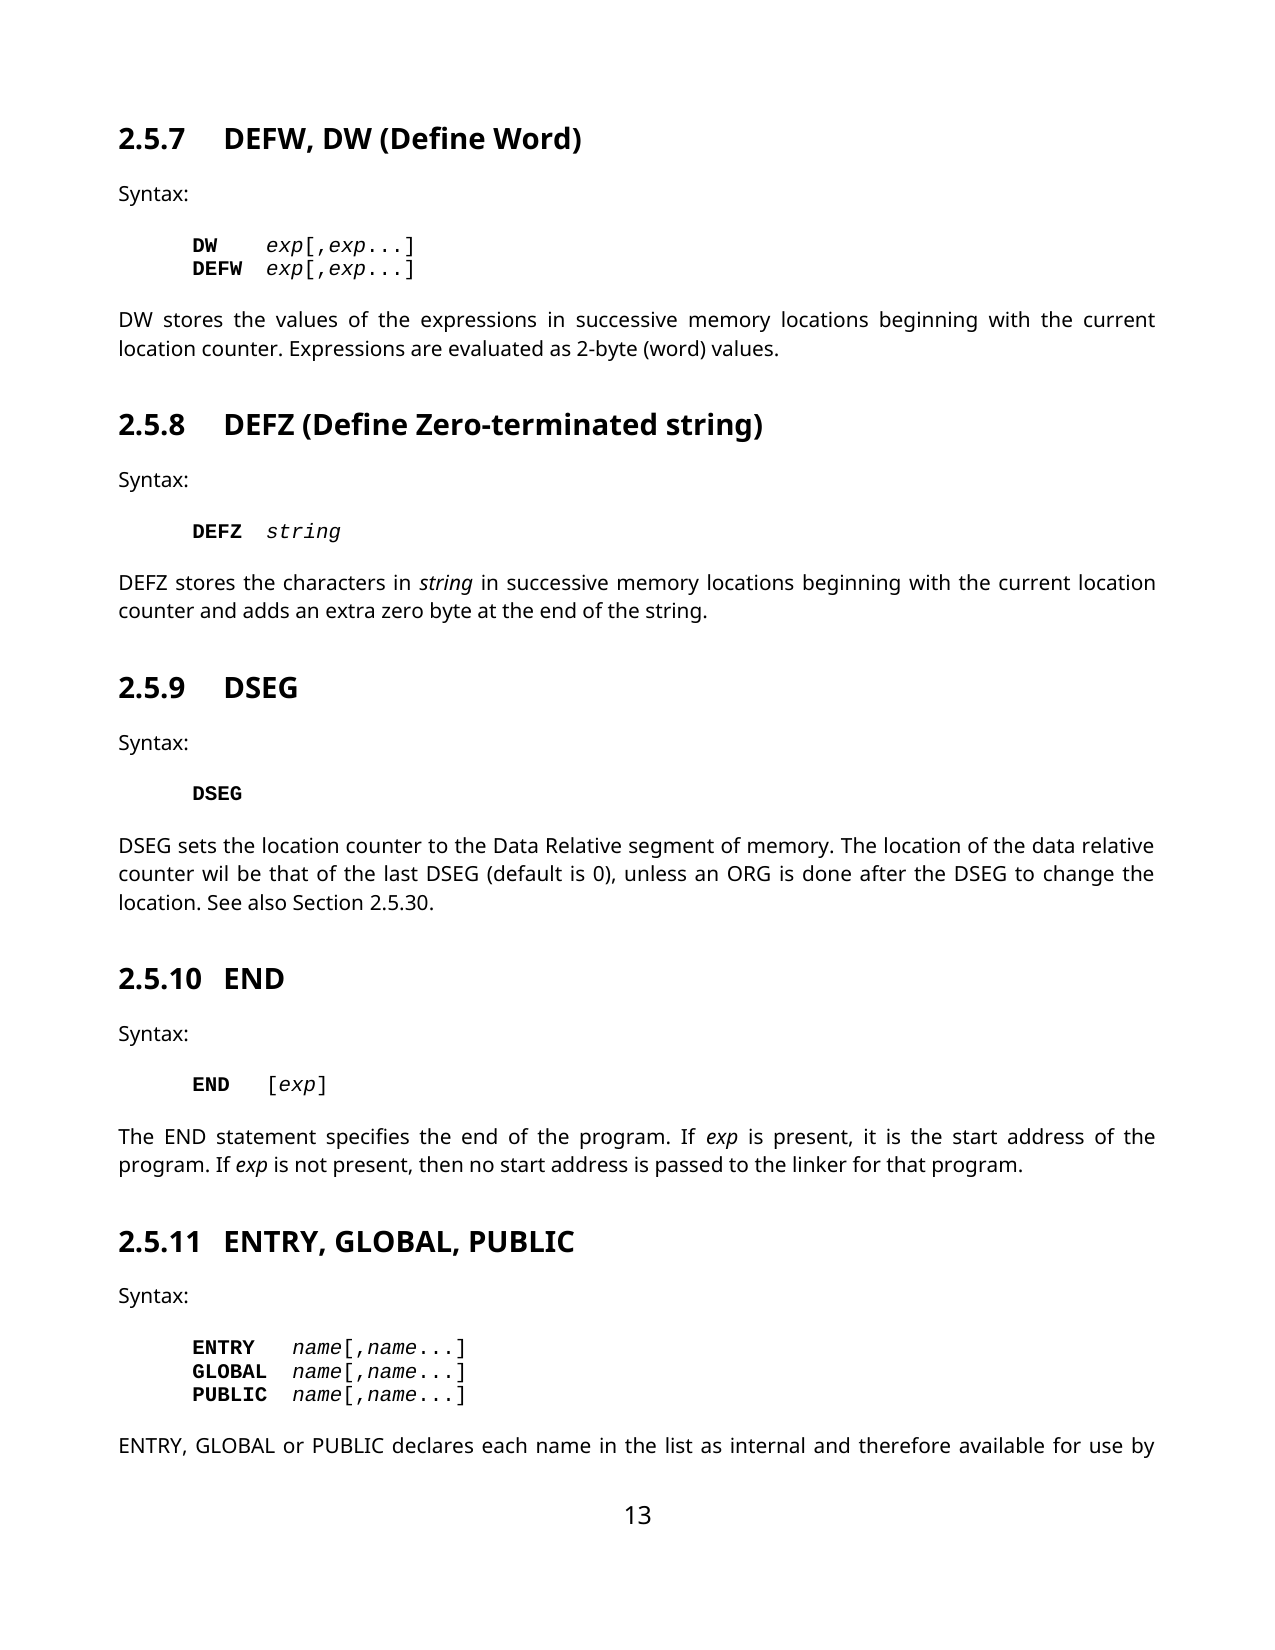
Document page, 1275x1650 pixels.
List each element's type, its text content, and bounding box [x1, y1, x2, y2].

text END [exp] [118, 1074, 1157, 1098]
text DSEG sets the location counter to the Data Relative segment of memory. The location of the data relative counter wil be that of the last DSEG (default is 0), unless an ORG is done after the DSEG to change the location. See also Section 2.5.30. [118, 831, 1157, 916]
text Syntax: [118, 1019, 1157, 1047]
text The END statement specifies the end of the program. If exp is present, it is the start address of the program. If exp is not present, then no start address is passed to the linker for that program. [118, 1122, 1157, 1179]
text PUBLIC name[,name...] [118, 1384, 1157, 1408]
text DEFZ string [118, 521, 1157, 544]
text DEFZ stores the characters in string in successive memory locations beginning with the current location counter and adds an extra zero byte at the end of the string. [118, 568, 1157, 625]
text Syntax: [118, 465, 1157, 494]
subtitle END [118, 958, 1157, 998]
text DW stores the values of the expressions in successive memory locations beginning with the current location counter. Expressions are evaluated as 2-byte (word) values. [118, 306, 1157, 362]
text DEFW exp[,exp...] [118, 258, 1157, 282]
subtitle DEFW, DW (Define Word) [118, 118, 1157, 158]
text Syntax: [118, 728, 1157, 756]
text GLOBAL name[,name...] [118, 1361, 1157, 1384]
text Syntax: [118, 1282, 1157, 1310]
text DW exp[,exp...] [118, 234, 1157, 258]
subtitle ENTRY, GLOBAL, PUBLIC [118, 1221, 1157, 1261]
subtitle DSEG [118, 667, 1157, 707]
text DSEG [118, 783, 1157, 807]
text Syntax: [118, 179, 1157, 208]
text ENTRY name[,name...] [118, 1337, 1157, 1361]
subtitle DEFZ (Define Zero-terminated string) [118, 404, 1157, 444]
text ENTRY, GLOBAL or PUBLIC declares each name in the list as internal and therefore available for use by [118, 1432, 1157, 1460]
